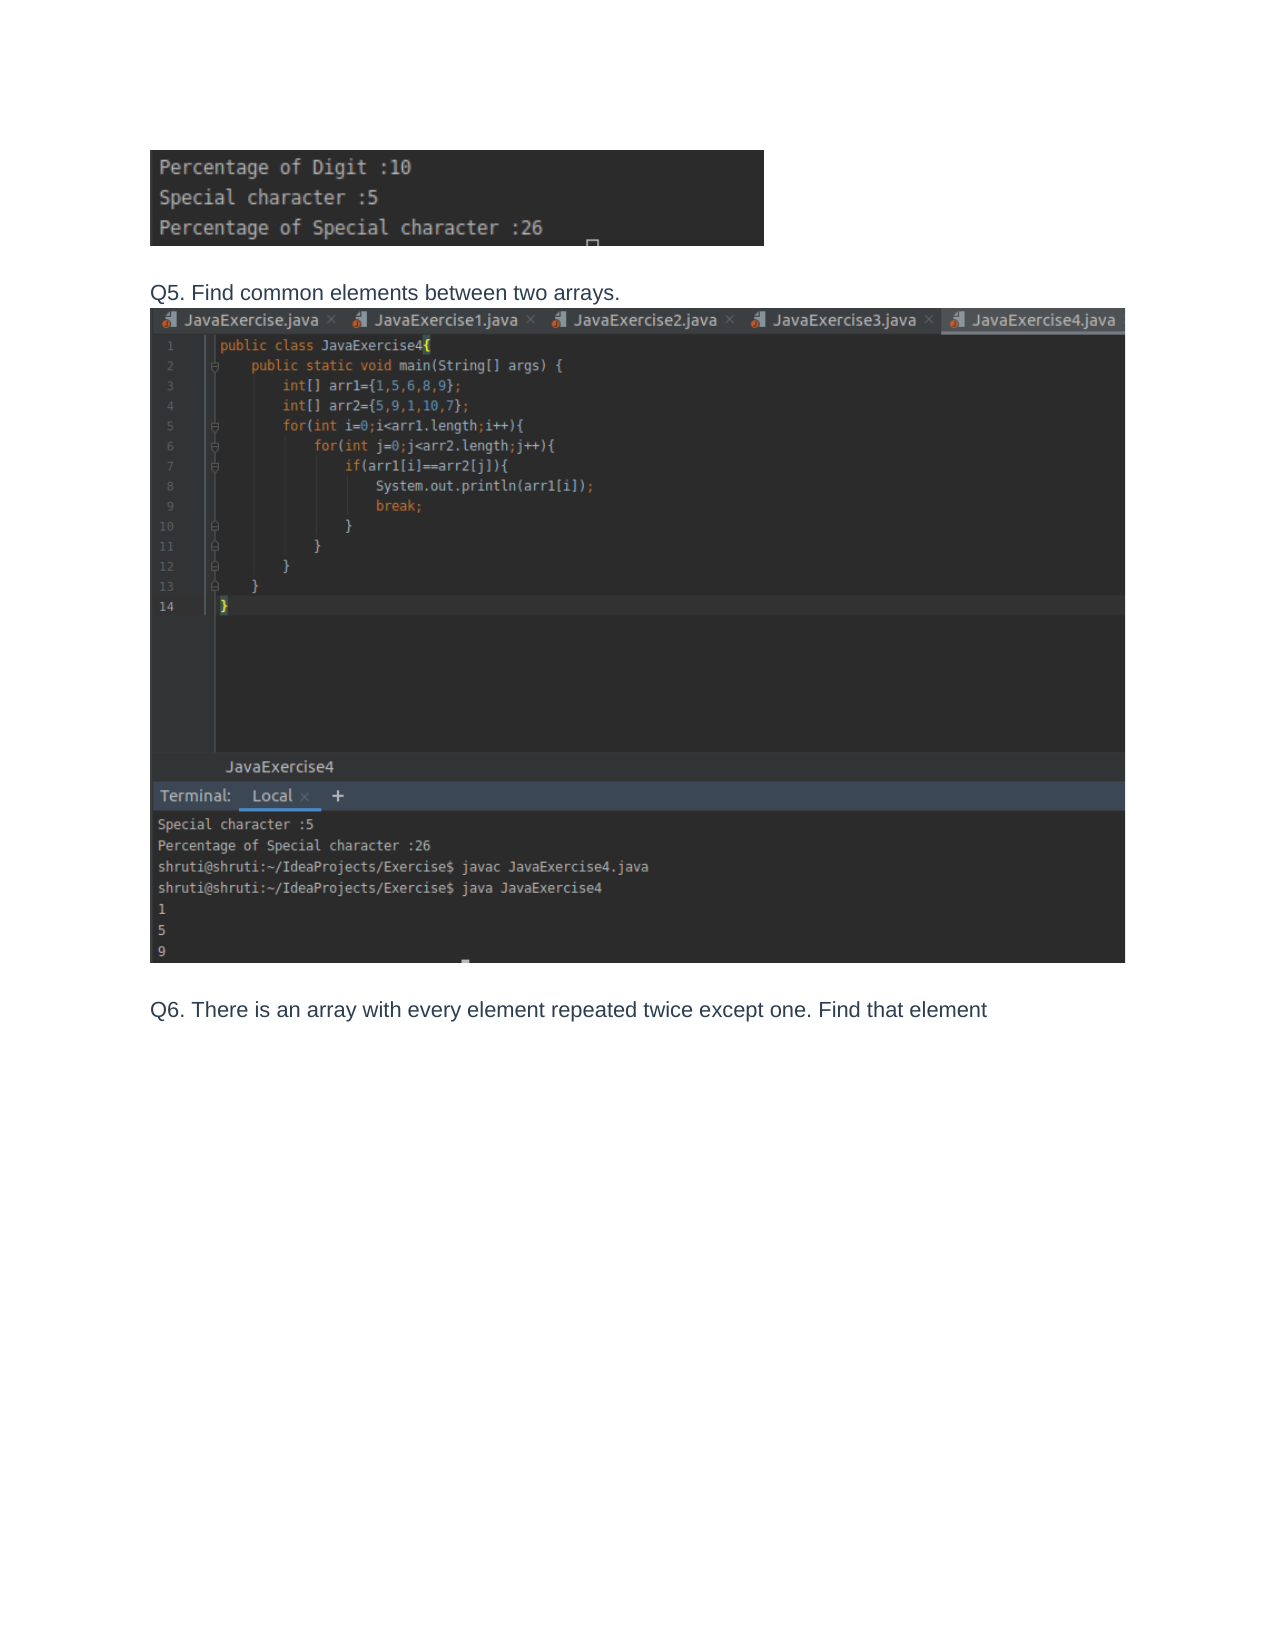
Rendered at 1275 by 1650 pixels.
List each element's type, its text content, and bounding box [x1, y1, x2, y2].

text Q6. There is an array with every element repeated twice except one. Find that element [150, 997, 1125, 1022]
picture [150, 308, 1125, 963]
text Q5. Find common elements between two arrays. [150, 279, 1125, 304]
picture [150, 150, 764, 246]
